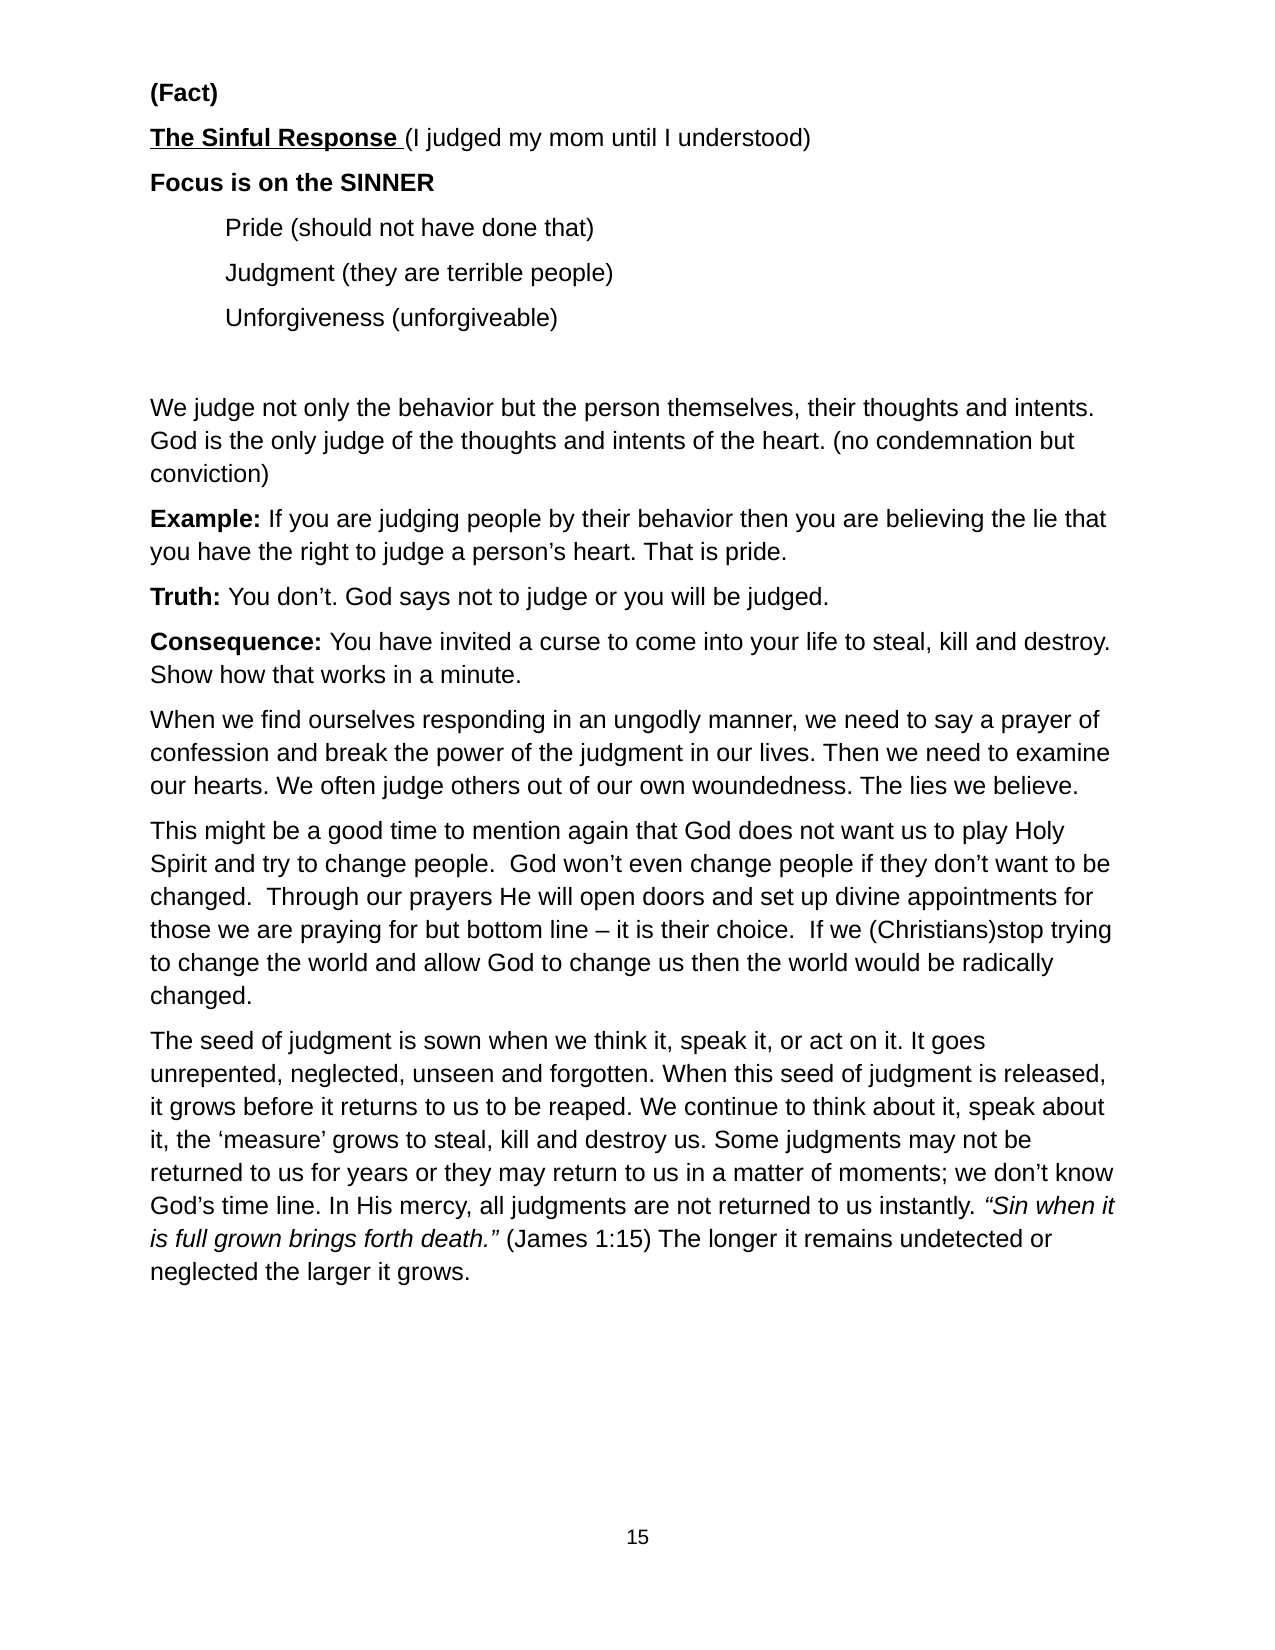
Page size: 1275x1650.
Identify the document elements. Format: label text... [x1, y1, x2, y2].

text The seed of judgment is sown when we think it, speak it, or act on it. It goes unrepented, neglected, unseen and forgotten. When this seed of judgment is released, it grows before it returns to us to be reaped. We continue to think about it, speak about it, the ‘measure’ grows to steal, kill and destroy us. Some judgments may not be returned to us for years or they may return to us in a matter of moments; we don’t know God’s time line. In His mercy, all judgments are not returned to us instantly. “Sin when it is full grown brings forth death.” (James 1:15) The longer it remains undetected or neglected the larger it grows. [150, 1026, 1125, 1286]
text Example: If you are judging people by their behavior then you are believing the lie that you have the right to judge a person’s heart. That is pride. [150, 504, 1125, 566]
text This might be a good time to mention again that God does not want us to play Holy Spirit and try to change people. God won’t even change people if they don’t want to be changed. Through our prayers He will open doors and set up divine appointments for those we are praying for but bottom line – it is their choice. If we (Christians)stop trying to change the world and allow God to change us then the world would be radically changed. [150, 816, 1125, 1010]
text The Sinful Response (I judged my mom until I understood) [150, 123, 1125, 152]
text Pride (should not have done that) [225, 213, 1125, 242]
text (Fact) [150, 78, 1125, 107]
text When we find ourselves responding in an ungodly manner, we need to say a prayer of confession and break the power of the judgment in our lives. Then we need to examine our hearts. We often judge others out of our own woundedness. The lies we believe. [150, 705, 1125, 800]
text Judgment (they are terrible people) [225, 258, 1125, 287]
text Consequence: You have invited a curse to come into your life to steal, kill and destroy. Show how that works in a minute. [150, 627, 1125, 689]
text Truth: You don’t. God says not to judge or you will be judged. [150, 582, 1125, 611]
text Focus is on the SINNER [150, 168, 1125, 197]
text Unforgiveness (unforgiveable) [225, 303, 1125, 332]
text We judge not only the behavior but the person themselves, their thoughts and intents. God is the only judge of the thoughts and intents of the heart. (no condemnation but conviction) [150, 393, 1125, 488]
